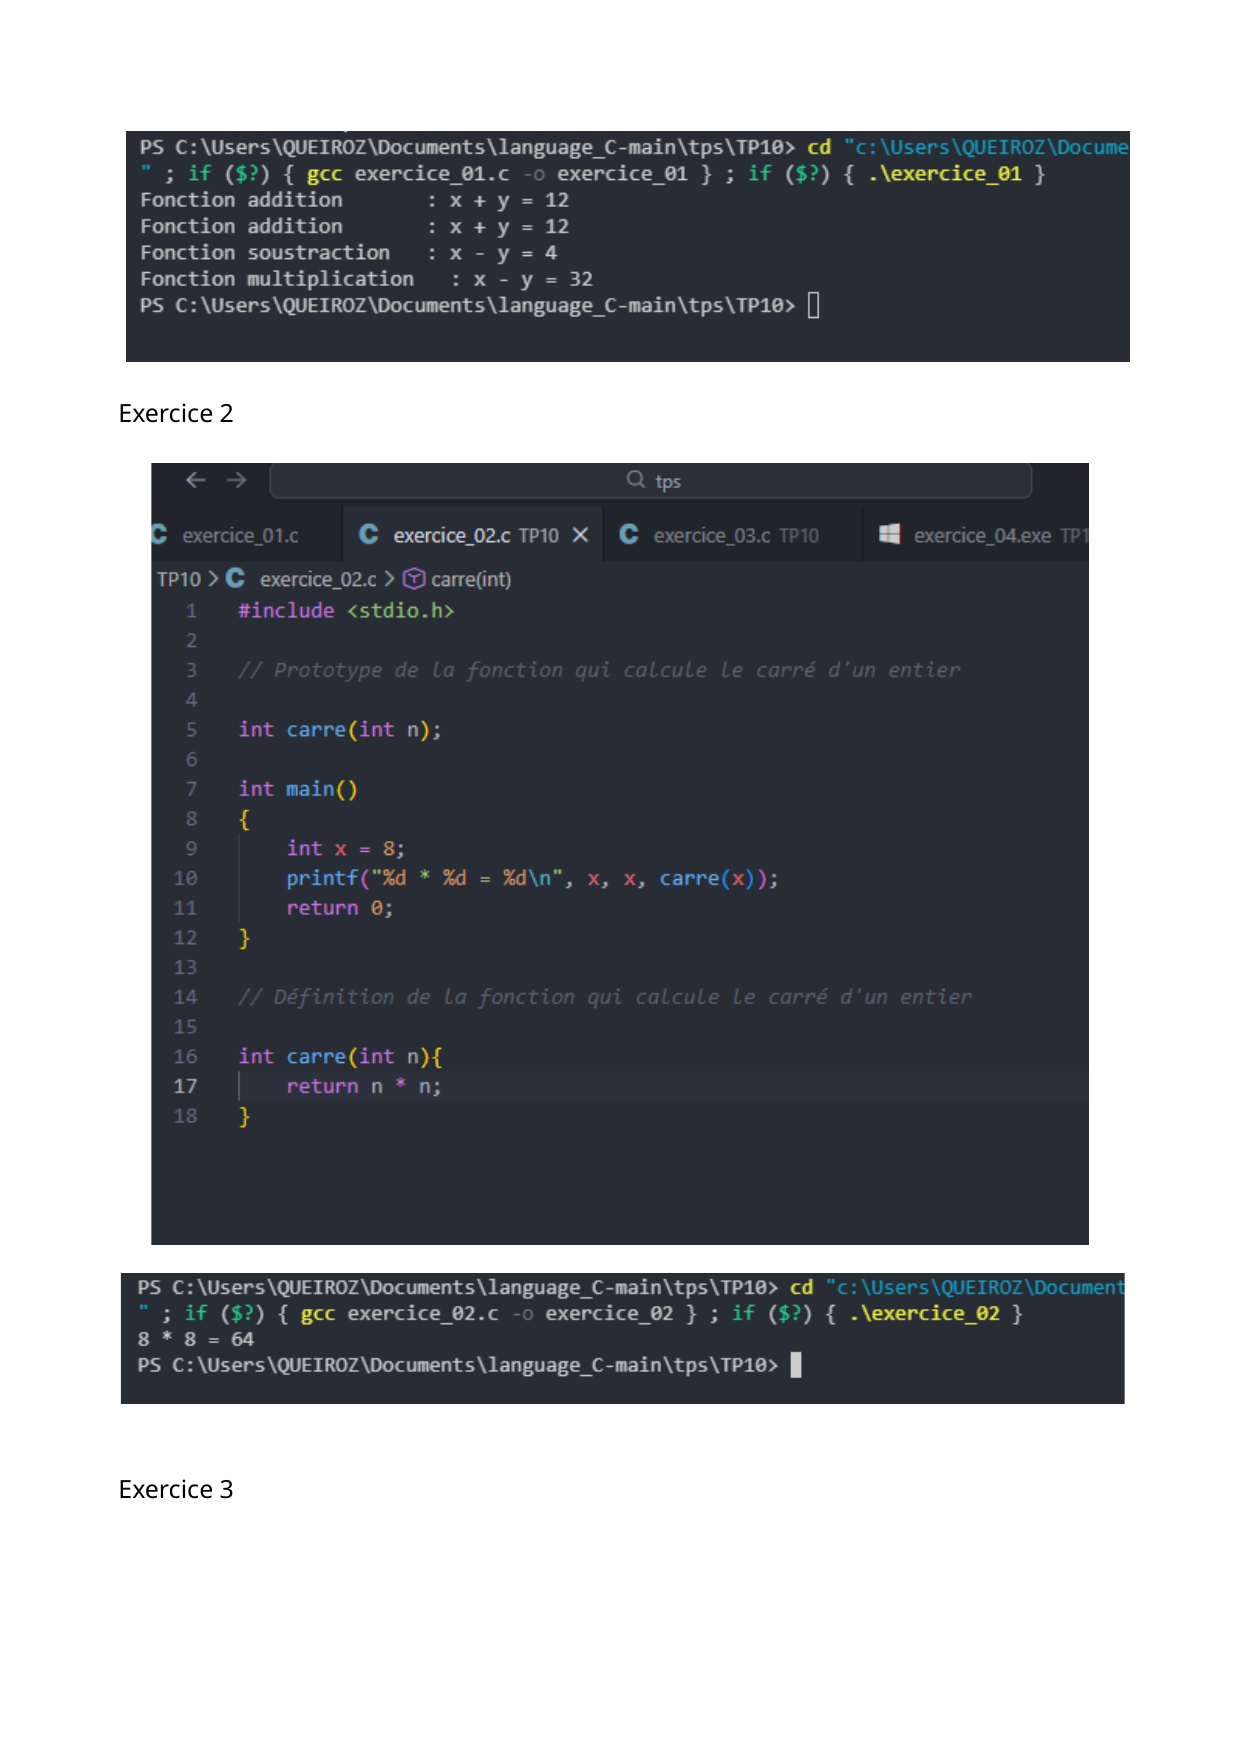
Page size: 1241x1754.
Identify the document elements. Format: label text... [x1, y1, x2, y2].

picture [120, 1273, 1125, 1404]
picture [151, 463, 1089, 1245]
text Exercice 2 [118, 396, 1122, 429]
text Exercice 3 [118, 1471, 1122, 1506]
picture [126, 131, 1130, 362]
